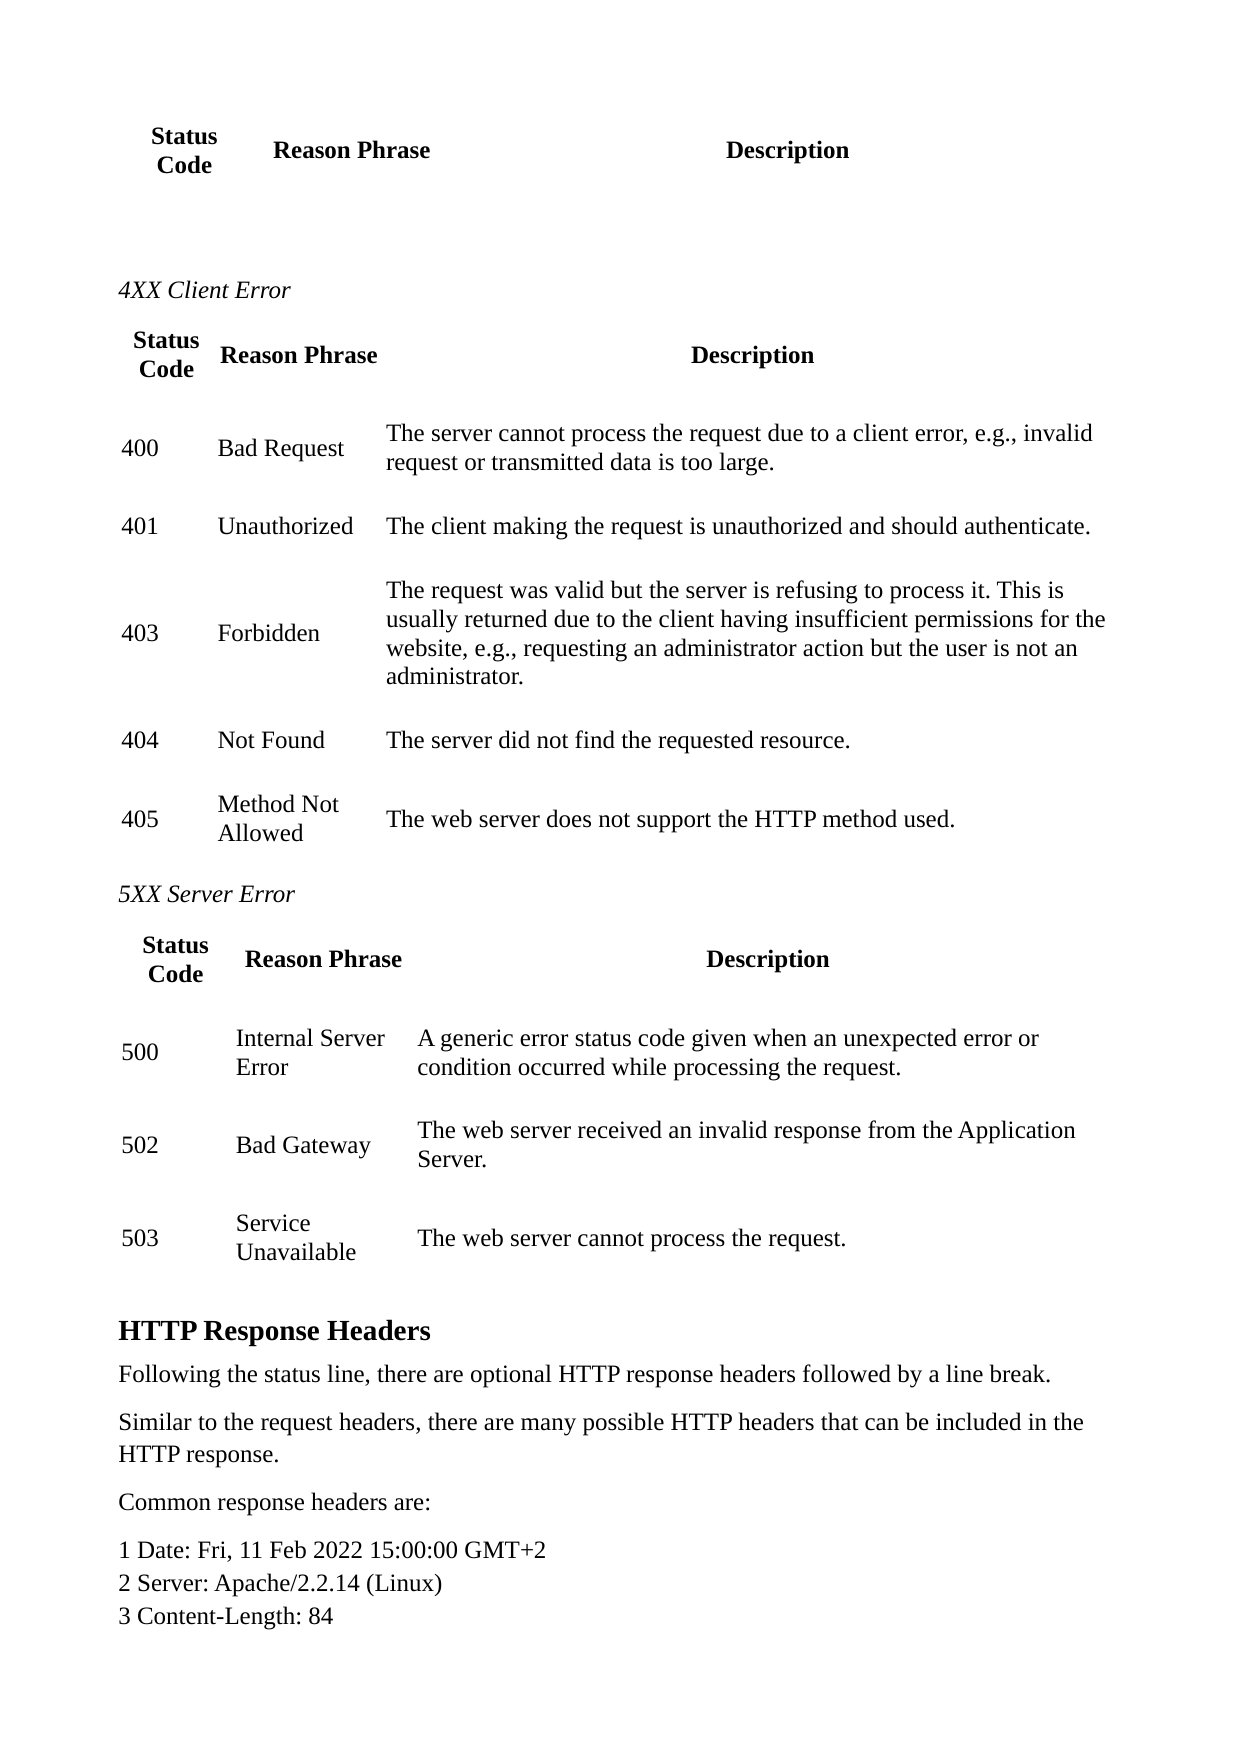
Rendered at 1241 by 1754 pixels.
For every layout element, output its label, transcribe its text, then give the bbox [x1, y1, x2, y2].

table_cell The server cannot process the request due to a client error, e.g., invalid request or transmitted data is too large. [383, 415, 1122, 508]
table_cell The web server received an invalid response from the Application Server. [414, 1113, 1122, 1206]
table_cell Unauthorized [214, 508, 383, 572]
table_header Description [453, 118, 1122, 211]
table_header Status Code [118, 118, 250, 211]
text Common response headers are: [118, 1487, 1122, 1516]
table_header Status Code [118, 323, 214, 415]
table_cell Bad Request [214, 415, 383, 508]
table_cell A generic error status code given when an unexpected error or condition occurred while processing the request. [414, 1020, 1122, 1113]
table_cell The web server cannot process the request. [414, 1206, 1122, 1298]
table_cell 503 [118, 1206, 233, 1298]
table_cell Bad Gateway [233, 1113, 414, 1206]
table_cell The client making the request is unauthorized and should authenticate. [383, 508, 1122, 572]
table_cell The web server does not support the HTTP method used. [383, 787, 1122, 879]
subtitle HTTP Response Headers [118, 1313, 1122, 1346]
table_cell Not Found [214, 723, 383, 787]
table_cell The request was valid but the server is refusing to process it. This is usually returned due to the client having insufficient permissions for the website, e.g., requesting an administrator action but the user is not an administrator. [383, 572, 1122, 723]
text Similar to the request headers, there are many possible HTTP headers that can be included in the HTTP response. [118, 1407, 1122, 1468]
table_header Reason Phrase [214, 323, 383, 415]
text 2 Server: Apache/2.2.14 (Linux) [118, 1568, 1122, 1597]
table_cell 404 [118, 723, 214, 787]
text 3 Content-Length: 84 [118, 1601, 1122, 1629]
table_cell [250, 211, 453, 275]
table_cell 405 [118, 787, 214, 879]
table_cell 403 [118, 572, 214, 723]
table_cell The server did not find the requested resource. [383, 723, 1122, 787]
table_cell 502 [118, 1113, 233, 1206]
text 1 Date: Fri, 11 Feb 2022 15:00:00 GMT+2 [118, 1535, 1122, 1563]
table_header Description [383, 323, 1122, 415]
text 5XX Server Error [118, 879, 1122, 908]
text Following the status line, there are optional HTTP response headers followed by a line break. [118, 1359, 1122, 1388]
table_cell [118, 211, 250, 275]
table_header Reason Phrase [250, 118, 453, 211]
table_cell [453, 211, 1122, 275]
table_cell 401 [118, 508, 214, 572]
table_cell Method Not Allowed [214, 787, 383, 879]
table_cell Internal Server Error [233, 1020, 414, 1113]
table_cell Forbidden [214, 572, 383, 723]
table_header Reason Phrase [233, 927, 414, 1020]
table_header Status Code [118, 927, 233, 1020]
table_cell 400 [118, 415, 214, 508]
table_cell Service Unavailable [233, 1206, 414, 1298]
table_cell 500 [118, 1020, 233, 1113]
table_header Description [414, 927, 1122, 1020]
text 4XX Client Error [118, 275, 1122, 304]
